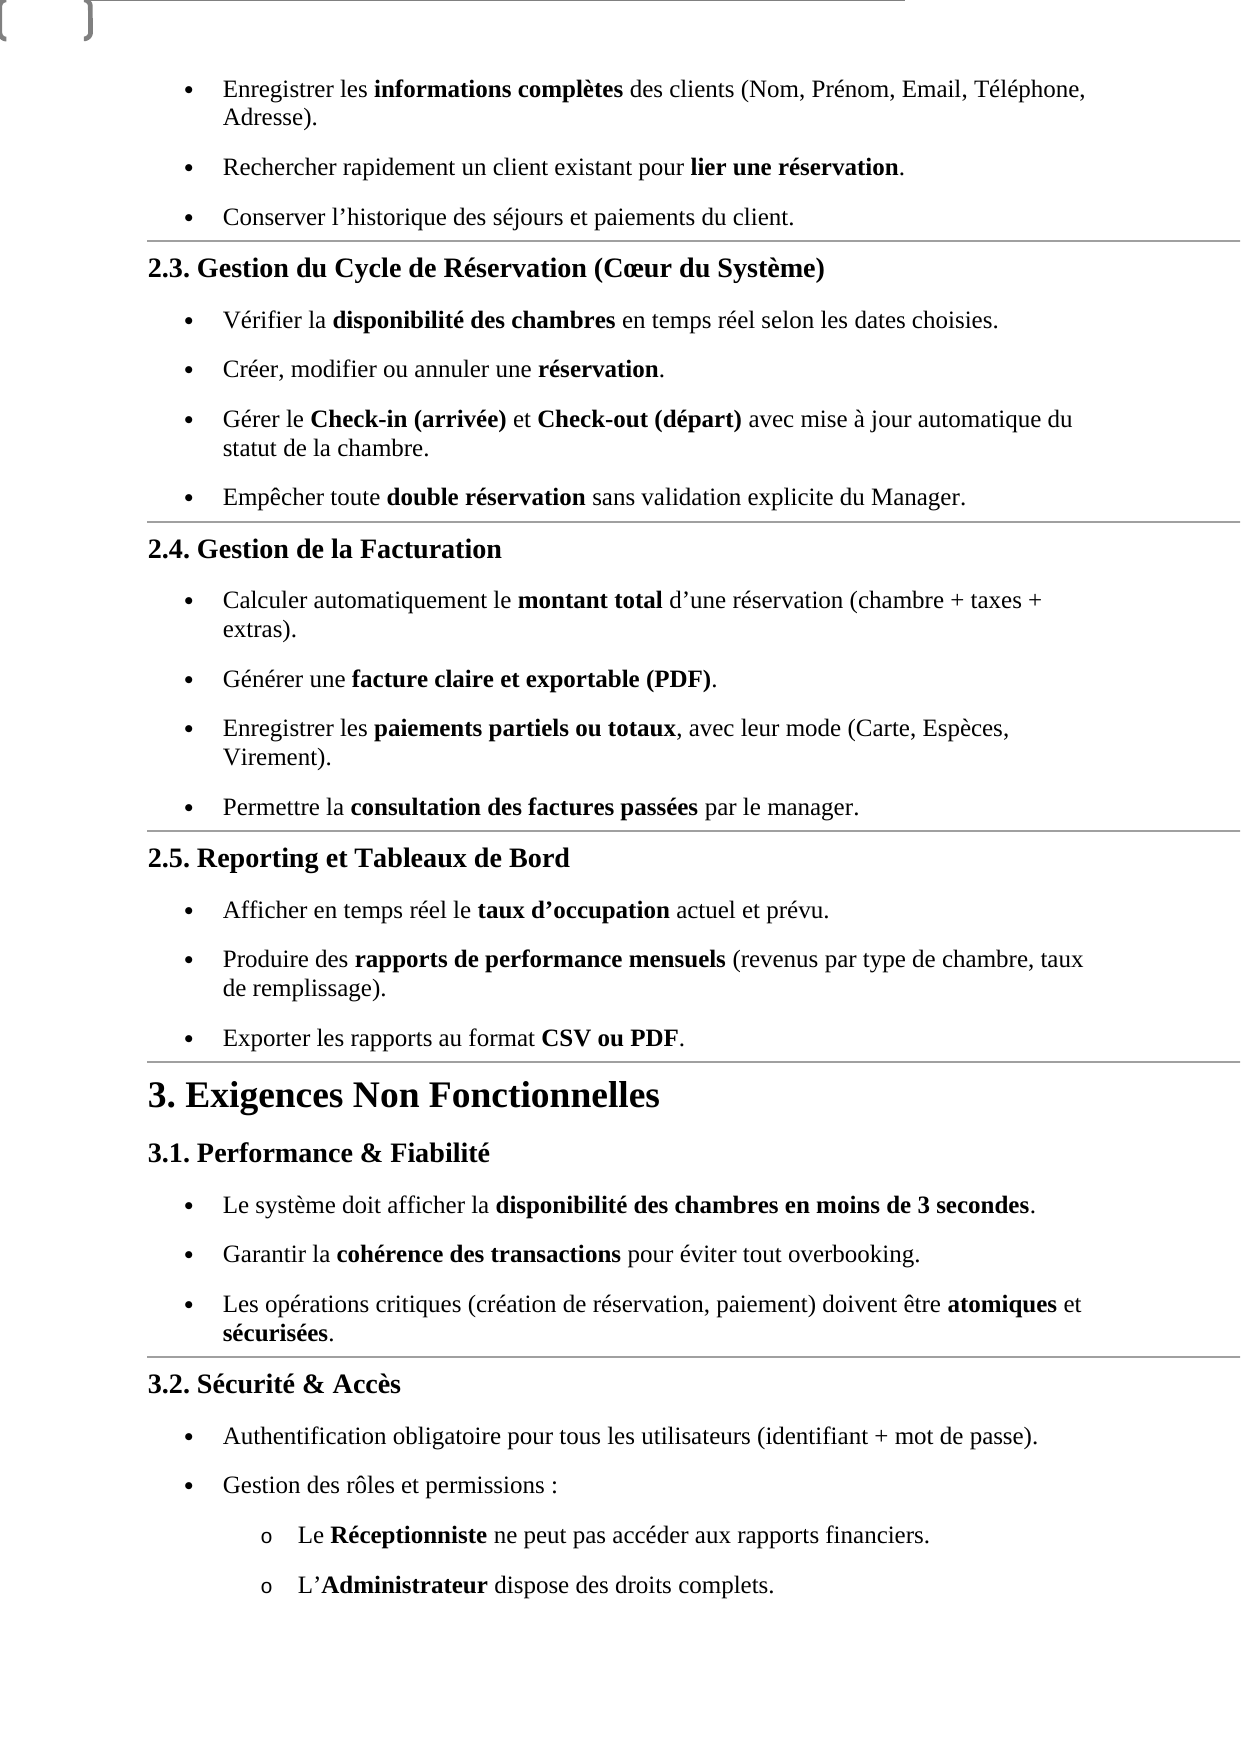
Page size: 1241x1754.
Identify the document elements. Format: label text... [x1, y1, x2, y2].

subtitle 3.1. Performance & Fiabilité [148, 1137, 1093, 1169]
list Authentification obligatoire pour tous les utilisateurs (identifiant + mot de passe). [185, 1421, 1093, 1449]
list Produire des rapports de performance mensuels (revenus par type de chambre, taux de remplissage). [185, 944, 1093, 1002]
list Conserver l’historique des séjours et paiements du client. [185, 202, 1093, 230]
list L’Administrateur dispose des droits complets. [260, 1570, 1093, 1600]
list Le Réceptionniste ne peut pas accéder aux rapports financiers. [260, 1520, 1093, 1549]
list Gestion des rôles et permissions : [185, 1470, 1093, 1499]
list Gérer le Check-in (arrivée) et Check-out (départ) avec mise à jour automatique du statut de la chambre. [185, 404, 1093, 461]
list Empêcher toute double réservation sans validation explicite du Manager. [185, 482, 1093, 511]
list Permettre la consultation des factures passées par le manager. [185, 792, 1093, 820]
list Enregistrer les informations complètes des clients (Nom, Prénom, Email, Téléphone, Adresse). [185, 74, 1093, 131]
list Rechercher rapidement un client existant pour lier une réservation. [185, 152, 1093, 181]
list Vérifier la disponibilité des chambres en temps réel selon les dates choisies. [185, 305, 1093, 333]
subtitle 2.5. Reporting et Tableaux de Bord [148, 842, 1093, 874]
list Le système doit afficher la disponibilité des chambres en moins de 3 secondes. [185, 1190, 1093, 1218]
list Exporter les rapports au format CSV ou PDF. [185, 1023, 1093, 1051]
list Les opérations critiques (création de réservation, paiement) doivent être atomiques et sécurisées. [185, 1289, 1093, 1346]
subtitle 3.2. Sécurité & Accès [148, 1368, 1093, 1400]
list Créer, modifier ou annuler une réservation. [185, 354, 1093, 383]
subtitle 2.4. Gestion de la Facturation [148, 532, 1093, 564]
subtitle 3. Exigences Non Fonctionnelles [148, 1073, 1093, 1116]
list Garantir la cohérence des transactions pour éviter tout overbooking. [185, 1239, 1093, 1268]
subtitle 2.3. Gestion du Cycle de Réservation (Cœur du Système) [148, 252, 1093, 284]
list Calculer automatiquement le montant total d’une réservation (chambre + taxes + extras). [185, 585, 1093, 643]
list Enregistrer les paiements partiels ou totaux, avec leur mode (Carte, Espèces, Virement). [185, 713, 1093, 771]
list Générer une facture claire et exportable (PDF). [185, 664, 1093, 692]
list Afficher en temps réel le taux d’occupation actuel et prévu. [185, 895, 1093, 923]
